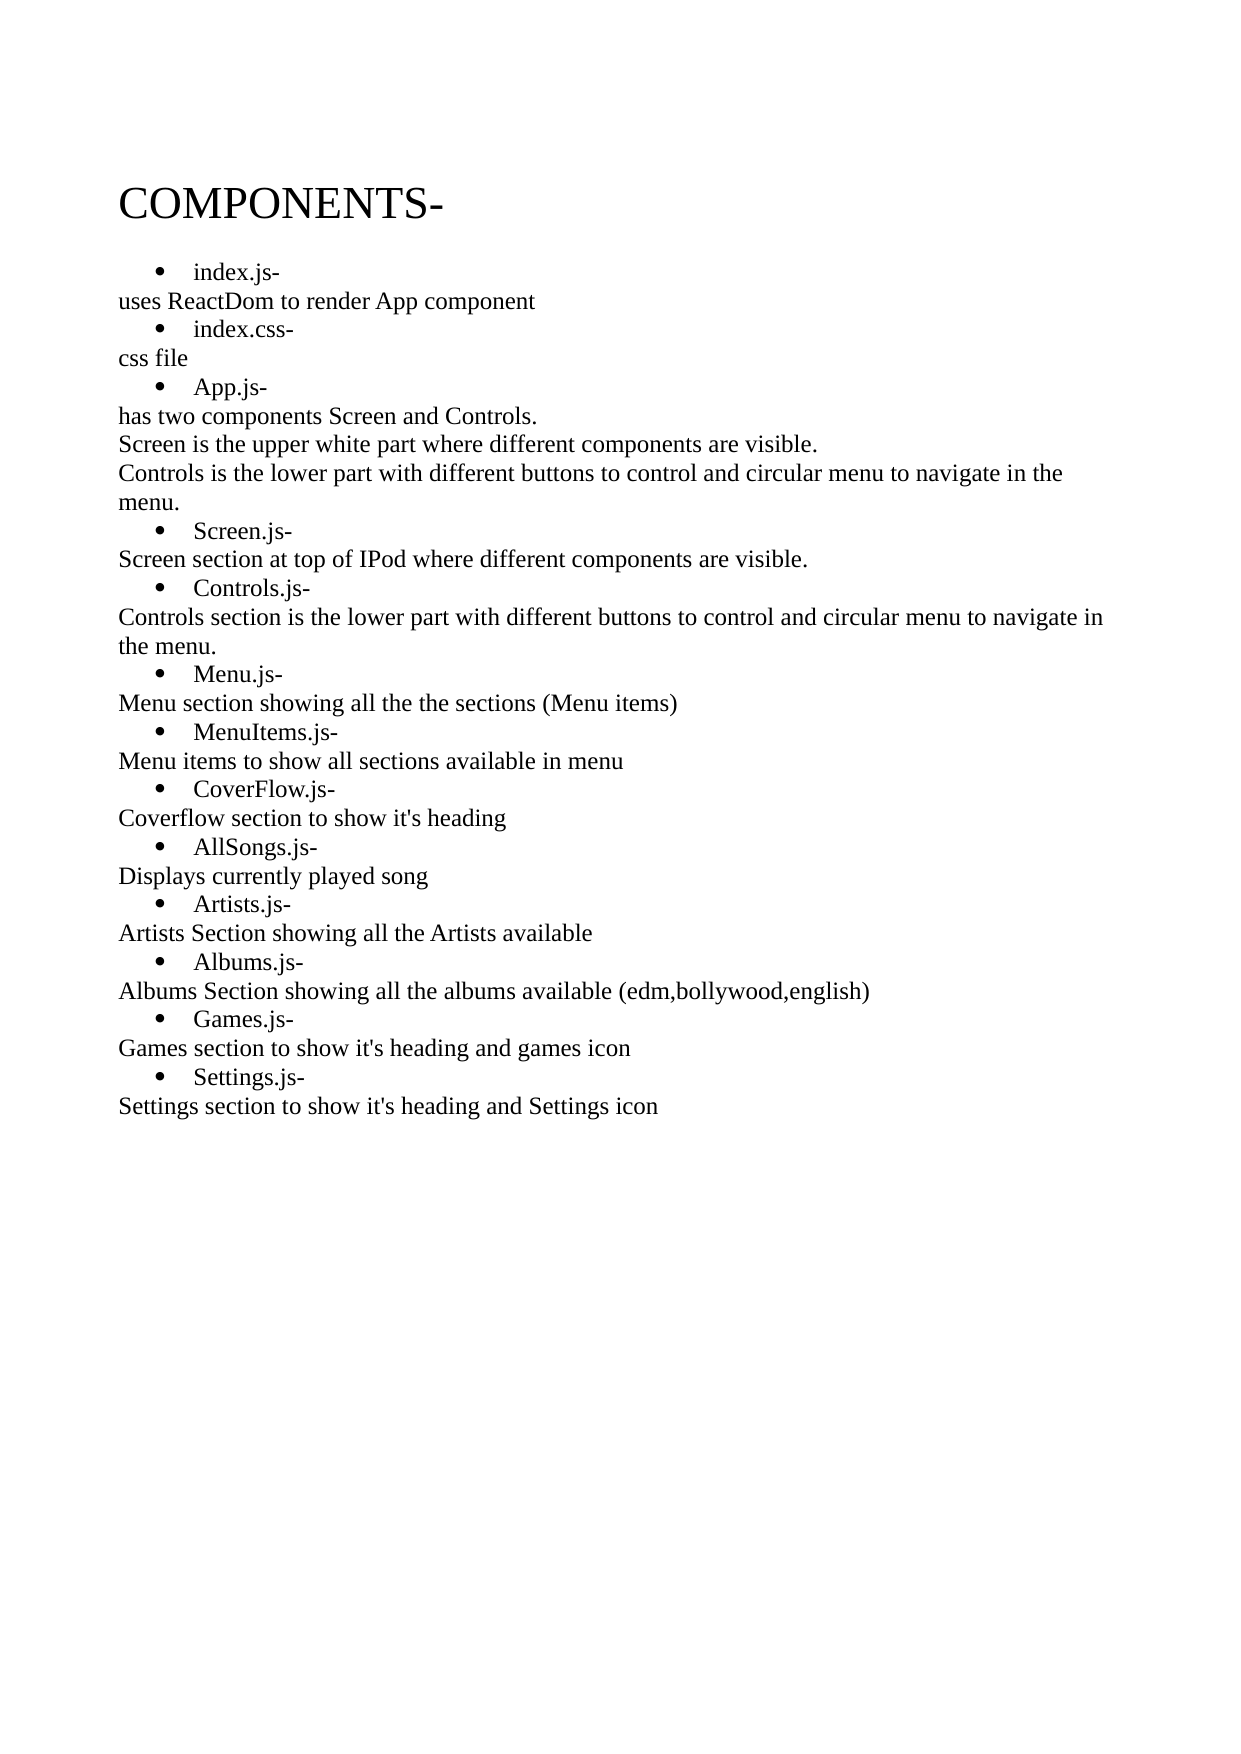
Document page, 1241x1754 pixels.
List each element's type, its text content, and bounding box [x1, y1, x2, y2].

list AllSongs.js- [156, 832, 1122, 861]
list index.js- [156, 257, 1122, 286]
text uses ReactDom to render App component [118, 286, 1122, 314]
text Artists Section showing all the Artists available [118, 918, 1122, 947]
list Screen.js- [156, 516, 1122, 544]
text css file [118, 343, 1122, 372]
text Settings section to show it's heading and Settings icon [118, 1091, 1122, 1119]
text has two components Screen and Controls. [118, 401, 1122, 429]
list Games.js- [156, 1004, 1122, 1033]
text Controls is the lower part with different buttons to control and circular menu to navigate in the menu. [118, 458, 1122, 516]
list index.css- [156, 314, 1122, 343]
text Coverflow section to show it's heading [118, 803, 1122, 832]
list Albums.js- [156, 947, 1122, 976]
text Displays currently played song [118, 861, 1122, 889]
text Screen is the upper white part where different components are visible. [118, 429, 1122, 458]
list MenuItems.js- [156, 717, 1122, 746]
text Screen section at top of IPod where different components are visible. [118, 544, 1122, 573]
text Games section to show it's heading and games icon [118, 1033, 1122, 1062]
list Controls.js- [156, 573, 1122, 602]
list CoverFlow.js- [156, 774, 1122, 803]
list Settings.js- [156, 1062, 1122, 1091]
list App.js- [156, 372, 1122, 401]
text COMPONENTS- [118, 176, 1122, 228]
text Albums Section showing all the albums available (edm,bollywood,english) [118, 976, 1122, 1004]
list Artists.js- [156, 889, 1122, 918]
text Controls section is the lower part with different buttons to control and circular menu to navigate in the menu. [118, 602, 1122, 659]
list Menu.js- [156, 659, 1122, 688]
text Menu items to show all sections available in menu [118, 746, 1122, 774]
text Menu section showing all the the sections (Menu items) [118, 688, 1122, 717]
